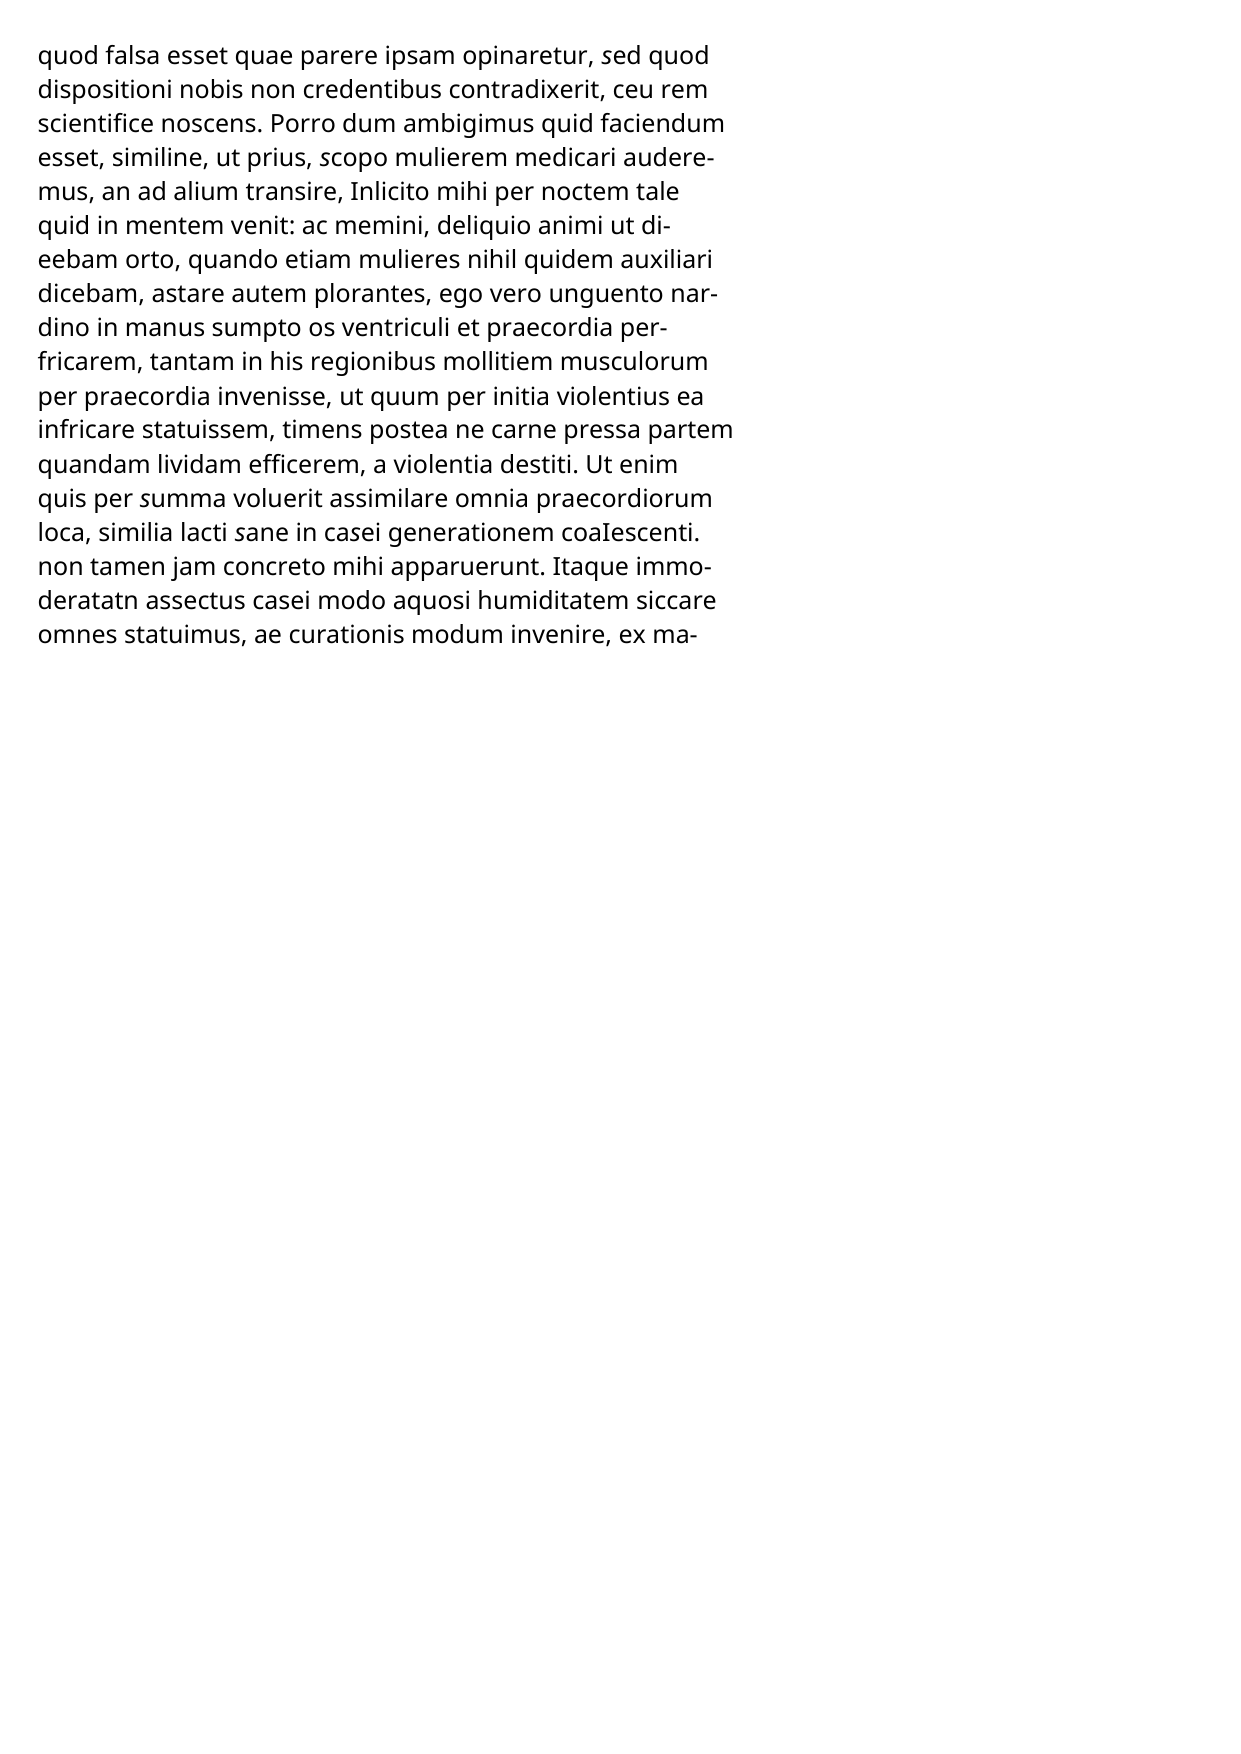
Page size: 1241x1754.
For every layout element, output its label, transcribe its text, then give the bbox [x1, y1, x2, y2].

text quod falsa esset quae parere ipsam opinaretur, sed quod dispositioni nobis non credentibus contradixerit, ceu rem scientifice noscens. Porro dum ambigimus quid faciendum esset, similine, ut prius, scopo mulierem medicari audere- mus, an ad alium transire, Inlicito mihi per noctem tale quid in mentem venit: ac memini, deliquio animi ut di- eebam orto, quando etiam mulieres nihil quidem auxiliari dicebam, astare autem plorantes, ego vero unguento nar- dino in manus sumpto os ventriculi et praecordia per- fricarem, tantam in his regionibus mollitiem musculorum per praecordia invenisse, ut quum per initia violentius ea infricare statuissem, timens postea ne carne pressa partem quandam lividam efficerem, a violentia destiti. Ut enim quis per summa voluerit assimilare omnia praecordiorum loca, similia lacti sane in casei generationem coaIescenti. non tamen jam concreto mihi apparuerunt. Itaque immo- deratatn assectus casei modo aquosi humiditatem siccare omnes statuimus, ae curationis modum invenire, ex ma- [37, 37, 1203, 651]
